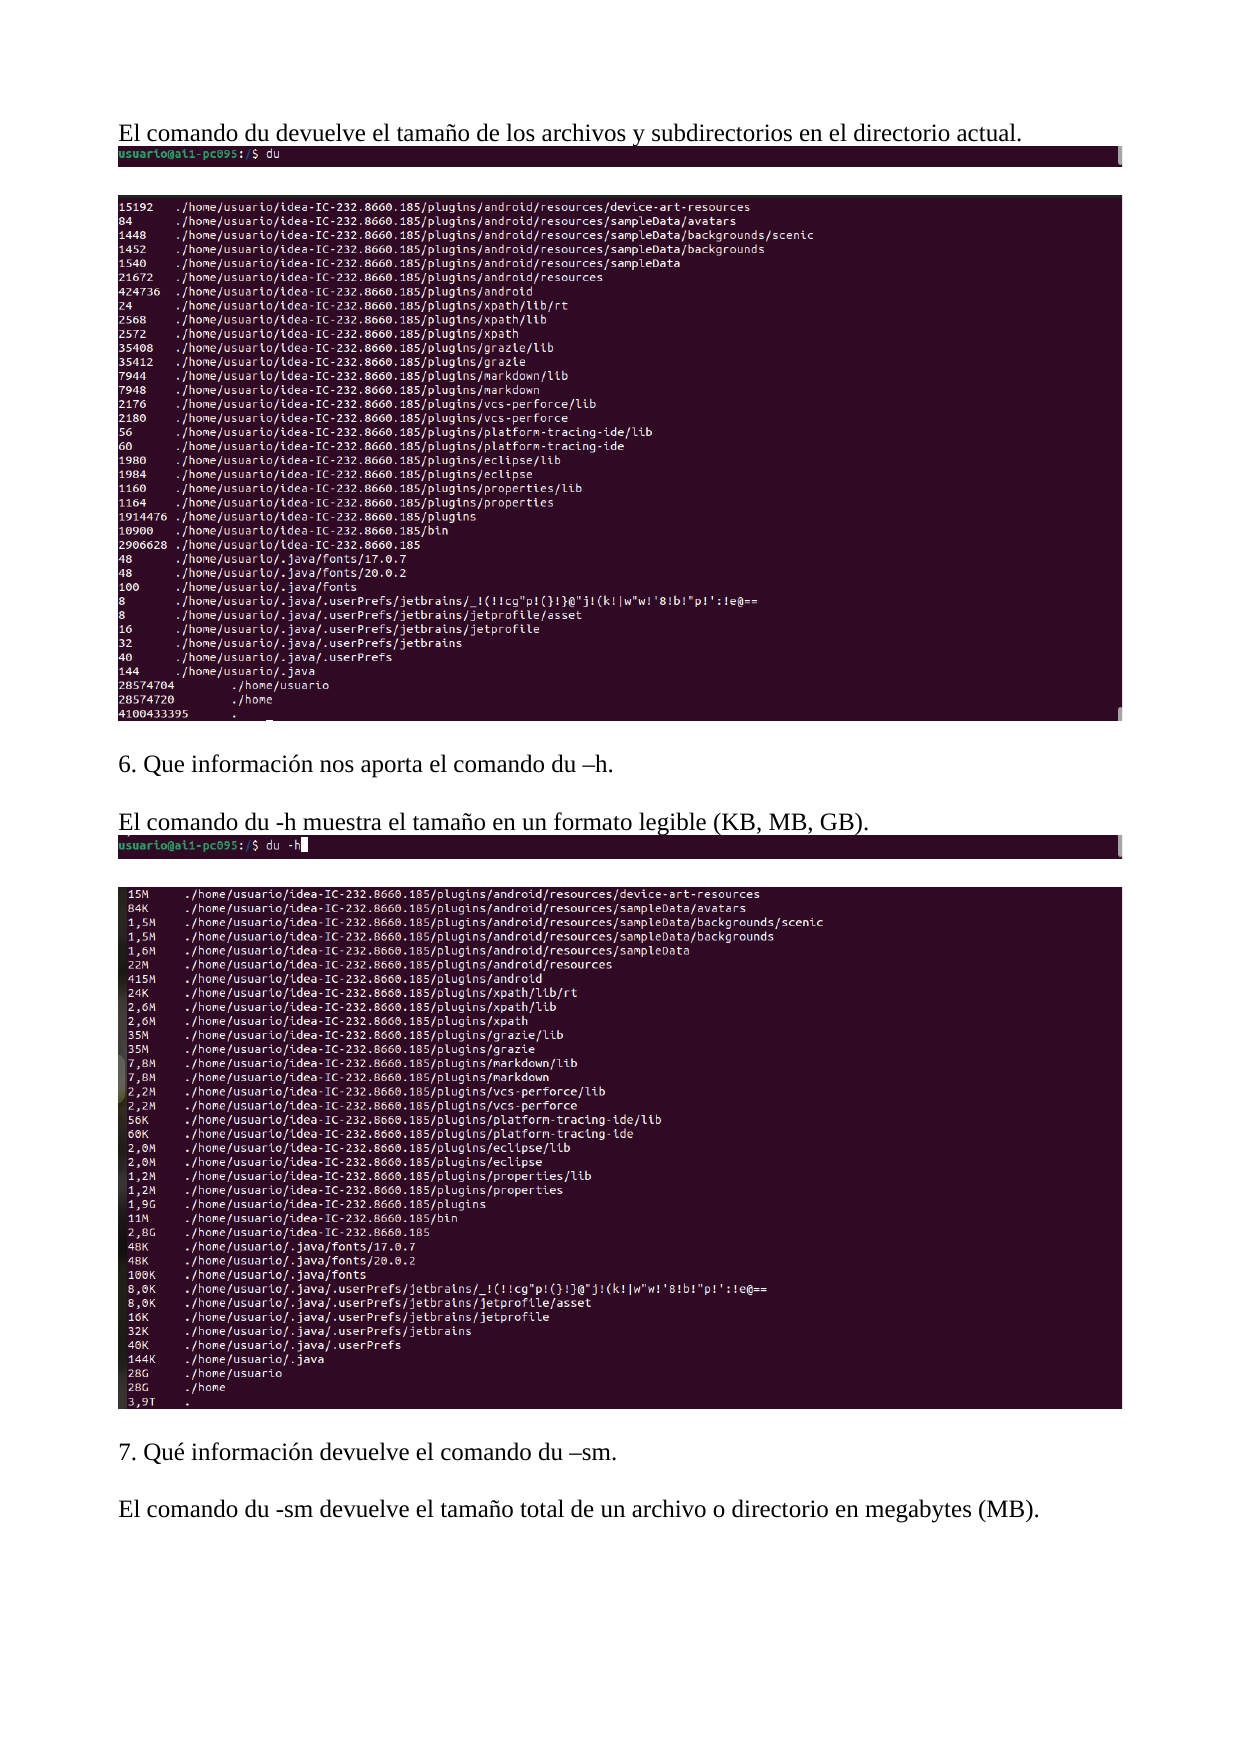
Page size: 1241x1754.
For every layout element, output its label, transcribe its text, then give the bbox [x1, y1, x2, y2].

text El comando du -sm devuelve el tamaño total de un archivo o directorio en megabytes (MB). [118, 1494, 1122, 1523]
text El comando du devuelve el tamaño de los archivos y subdirectorios en el directorio actual. [118, 118, 1122, 146]
text 7. Qué información devuelve el comando du –sm. [118, 1437, 1122, 1466]
picture [118, 195, 1123, 721]
text 6. Que información nos aporta el comando du –h. [118, 749, 1122, 778]
picture [118, 146, 1123, 167]
picture [118, 887, 1123, 1409]
text El comando du -h muestra el tamaño en un formato legible (KB, MB, GB). [118, 807, 1122, 835]
picture [118, 835, 1123, 859]
